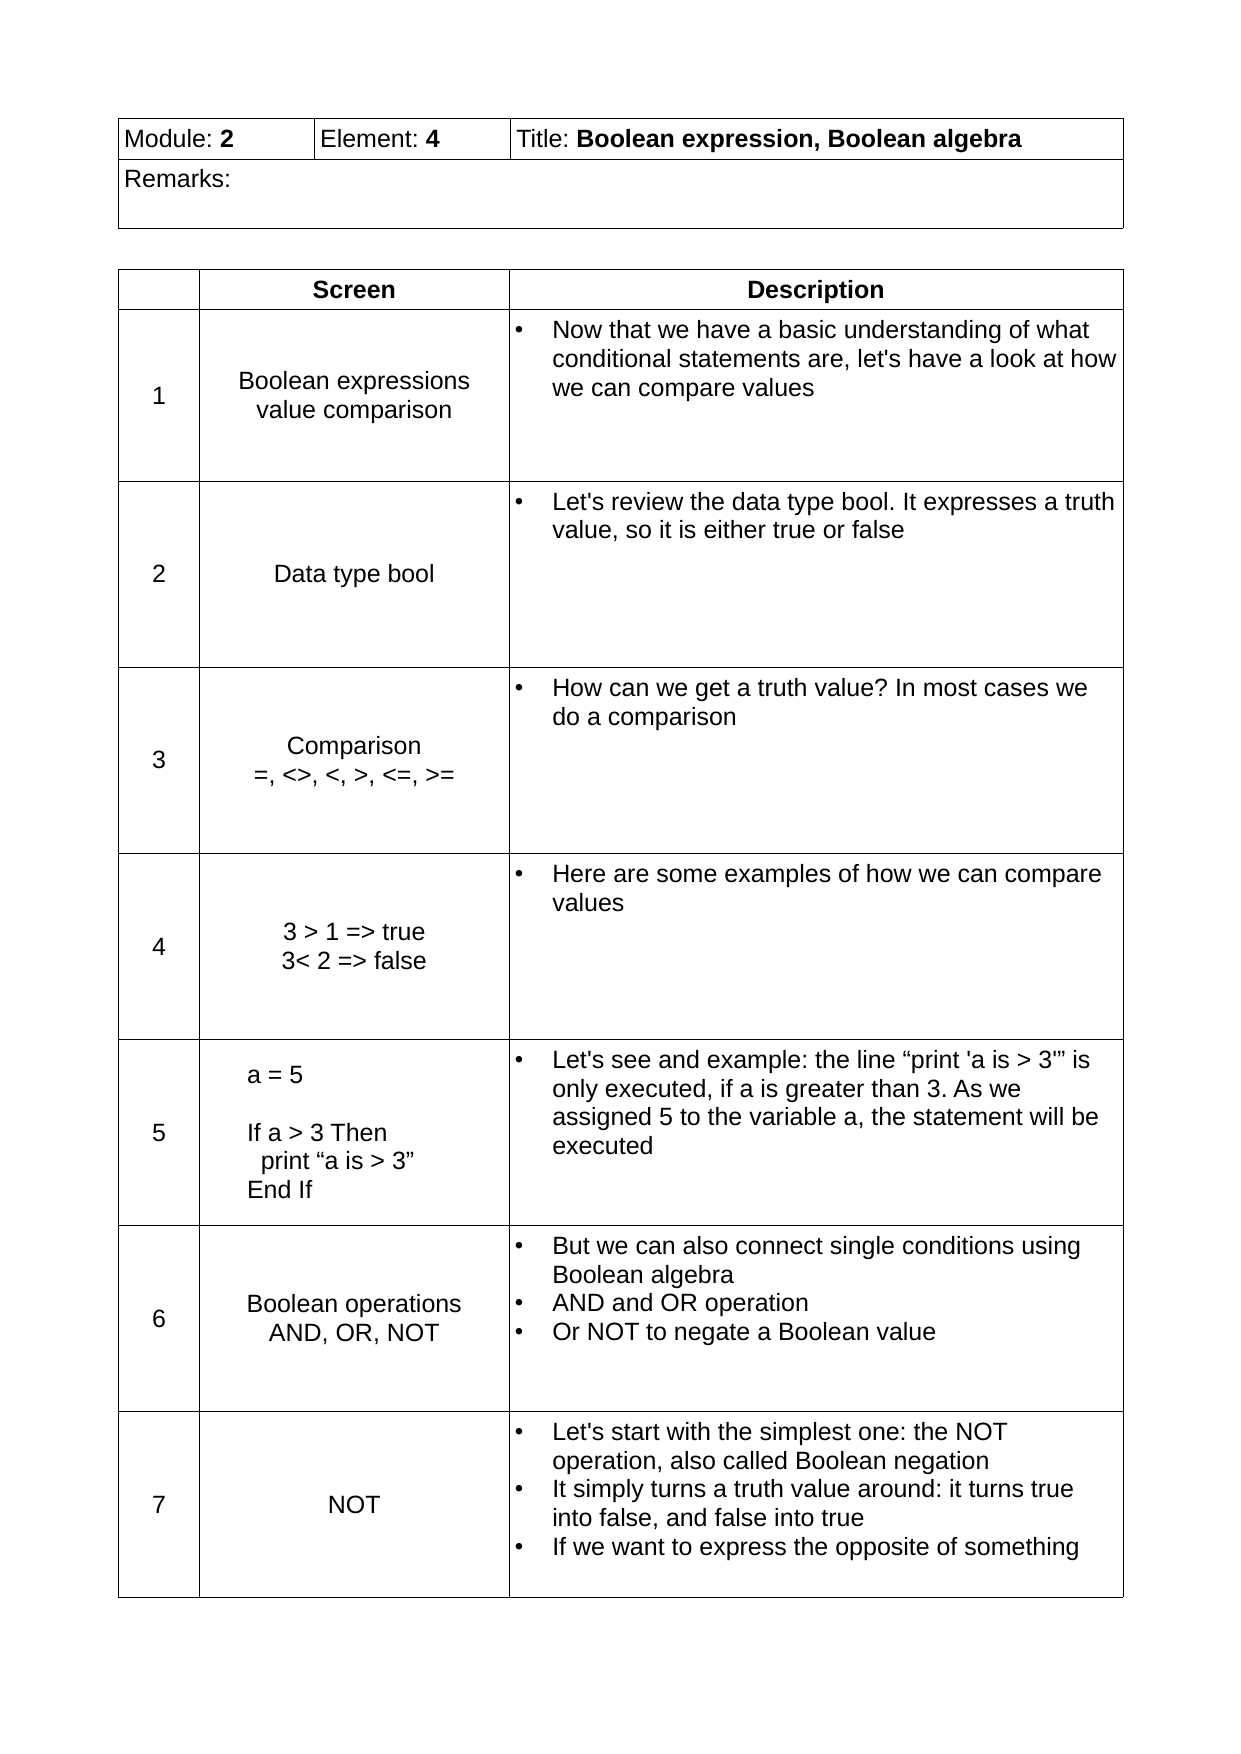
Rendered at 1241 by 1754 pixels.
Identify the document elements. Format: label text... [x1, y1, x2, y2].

table_cell Comparison =, <>, <, >, <=, >= [200, 668, 509, 853]
table_cell a = 5 If a > 3 Then print “a is > 3” End If [200, 1040, 509, 1225]
table_cell 5 [119, 1040, 199, 1225]
table_header Element: 4 [315, 119, 510, 158]
table_cell How can we get a truth value? In most cases we do a comparison [510, 668, 1123, 853]
table_cell 3 [119, 668, 199, 853]
table_cell 7 [119, 1412, 199, 1597]
table_header Screen [200, 270, 509, 309]
table_cell Data type bool [200, 482, 509, 667]
table_cell 3 > 1 => true 3< 2 => false [200, 854, 509, 1039]
table_cell 4 [119, 854, 199, 1039]
table_header Title: Boolean expression, Boolean algebra [511, 119, 1123, 158]
table_header Now that we have a basic understanding of what conditional statements are, let's have a look at how we can compare values [510, 310, 1123, 481]
table_cell Let's review the data type bool. It expresses a truth value, so it is either true or false [510, 482, 1123, 667]
table_header [119, 270, 199, 309]
table_cell 2 [119, 482, 199, 667]
table_header Description [510, 270, 1123, 309]
table_cell Let's start with the simplest one: the NOT operation, also called Boolean negation It simply turns a truth value around: it turns true into false, and false into true If we want to express the opposite of something [510, 1412, 1123, 1597]
table_cell Remarks: [119, 160, 1123, 227]
table_cell Boolean operations AND, OR, NOT [200, 1226, 509, 1411]
table_cell Here are some examples of how we can compare values [510, 854, 1123, 1039]
table_cell But we can also connect single conditions using Boolean algebra AND and OR operation Or NOT to negate a Boolean value [510, 1226, 1123, 1411]
table_header Boolean expressions value comparison [200, 310, 509, 481]
table_cell Let's see and example: the line “print 'a is > 3'” is only executed, if a is greater than 3. As we assigned 5 to the variable a, the statement will be executed [510, 1040, 1123, 1225]
table_cell 6 [119, 1226, 199, 1411]
table_header 1 [119, 310, 199, 481]
table_cell NOT [200, 1412, 509, 1597]
table_header Module: 2 [119, 119, 314, 158]
